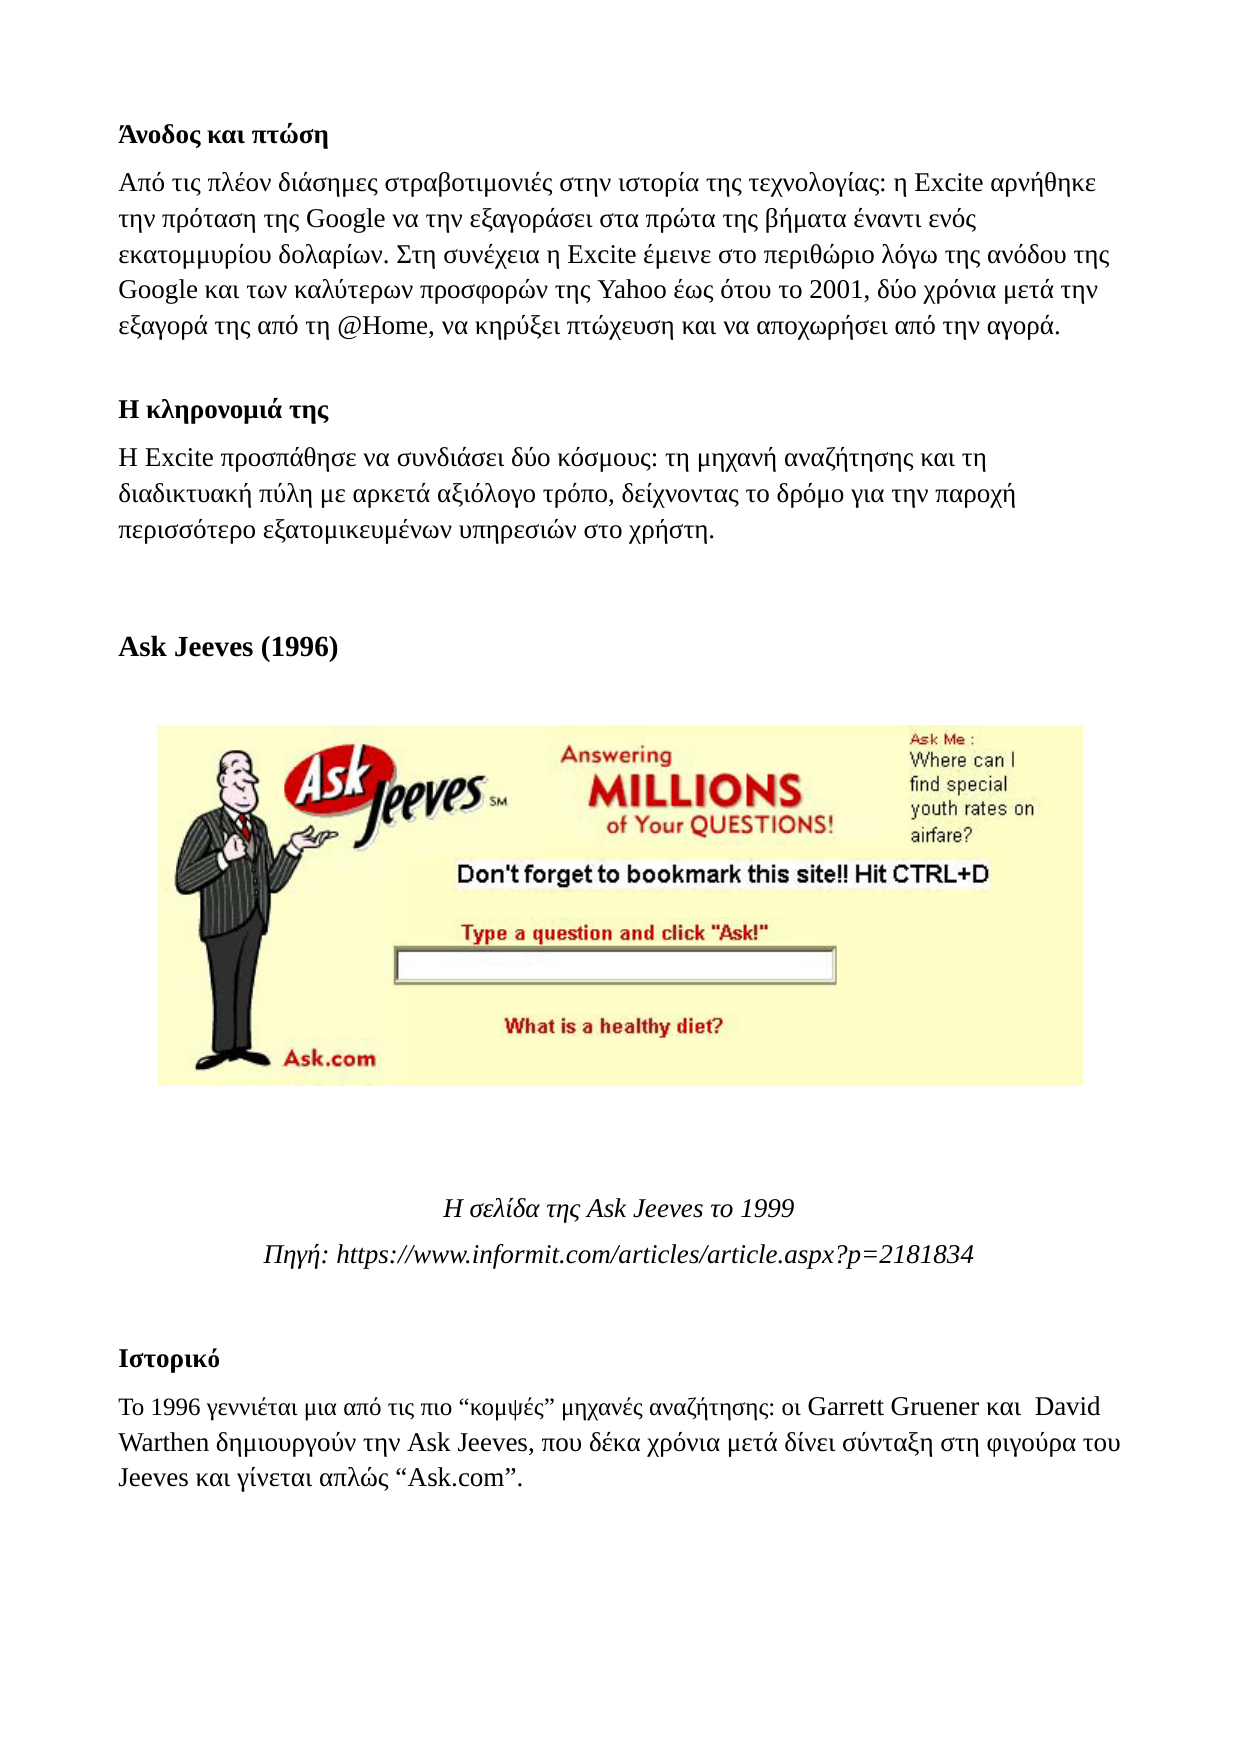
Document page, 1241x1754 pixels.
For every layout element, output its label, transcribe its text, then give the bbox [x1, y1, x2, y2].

text Η σελίδα της Ask Jeeves το 1999 [118, 1192, 1122, 1223]
text Η Excite προσπάθησε να συνδιάσει δύο κόσμους: τη μηχανή αναζήτησης και τη διαδικτυακή πύλη με αρκετά αξιόλογο τρόπο, δείχνοντας το δρόμο για την παροχή περισσότερο εξατομικευμένων υπηρεσιών στο χρήστη. [118, 441, 1122, 544]
text Πηγή: https://www.informit.com/articles/article.aspx?p=2181834 [118, 1238, 1122, 1269]
text Από τις πλέον διάσημες στραβοτιμονιές στην ιστορία της τεχνολογίας: η Excite αρνήθηκε την πρόταση της Google να την εξαγοράσει στα πρώτα της βήματα έναντι ενός εκατομμυρίου δολαρίων. Στη συνέχεια η Excite έμεινε στο περιθώριο λόγω της ανόδου της Google και των καλύτερων προσφορών της Yahoo έως ότου το 2001, δύο χρόνια μετά την εξαγορά της από τη @Home, να κηρύξει πτώχευση και να αποχωρήσει από την αγορά. [118, 166, 1122, 340]
picture [157, 725, 1083, 1086]
text Το 1996 γεννιέται μια από τις πιο “κομψές” μηχανές αναζήτησης: οι Garrett Gruener και David Warthen δημιουργούν την Ask Jeeves, που δέκα χρόνια μετά δίνει σύνταξη στη φιγούρα του Jeeves και γίνεται απλώς “Ask.com”. [118, 1390, 1122, 1493]
subtitle Η κληρονομιά της [118, 393, 1122, 424]
subtitle Ask Jeeves (1996) [118, 629, 1122, 662]
subtitle Ιστορικό [118, 1342, 1122, 1373]
subtitle Άνοδος και πτώση [118, 118, 1122, 149]
